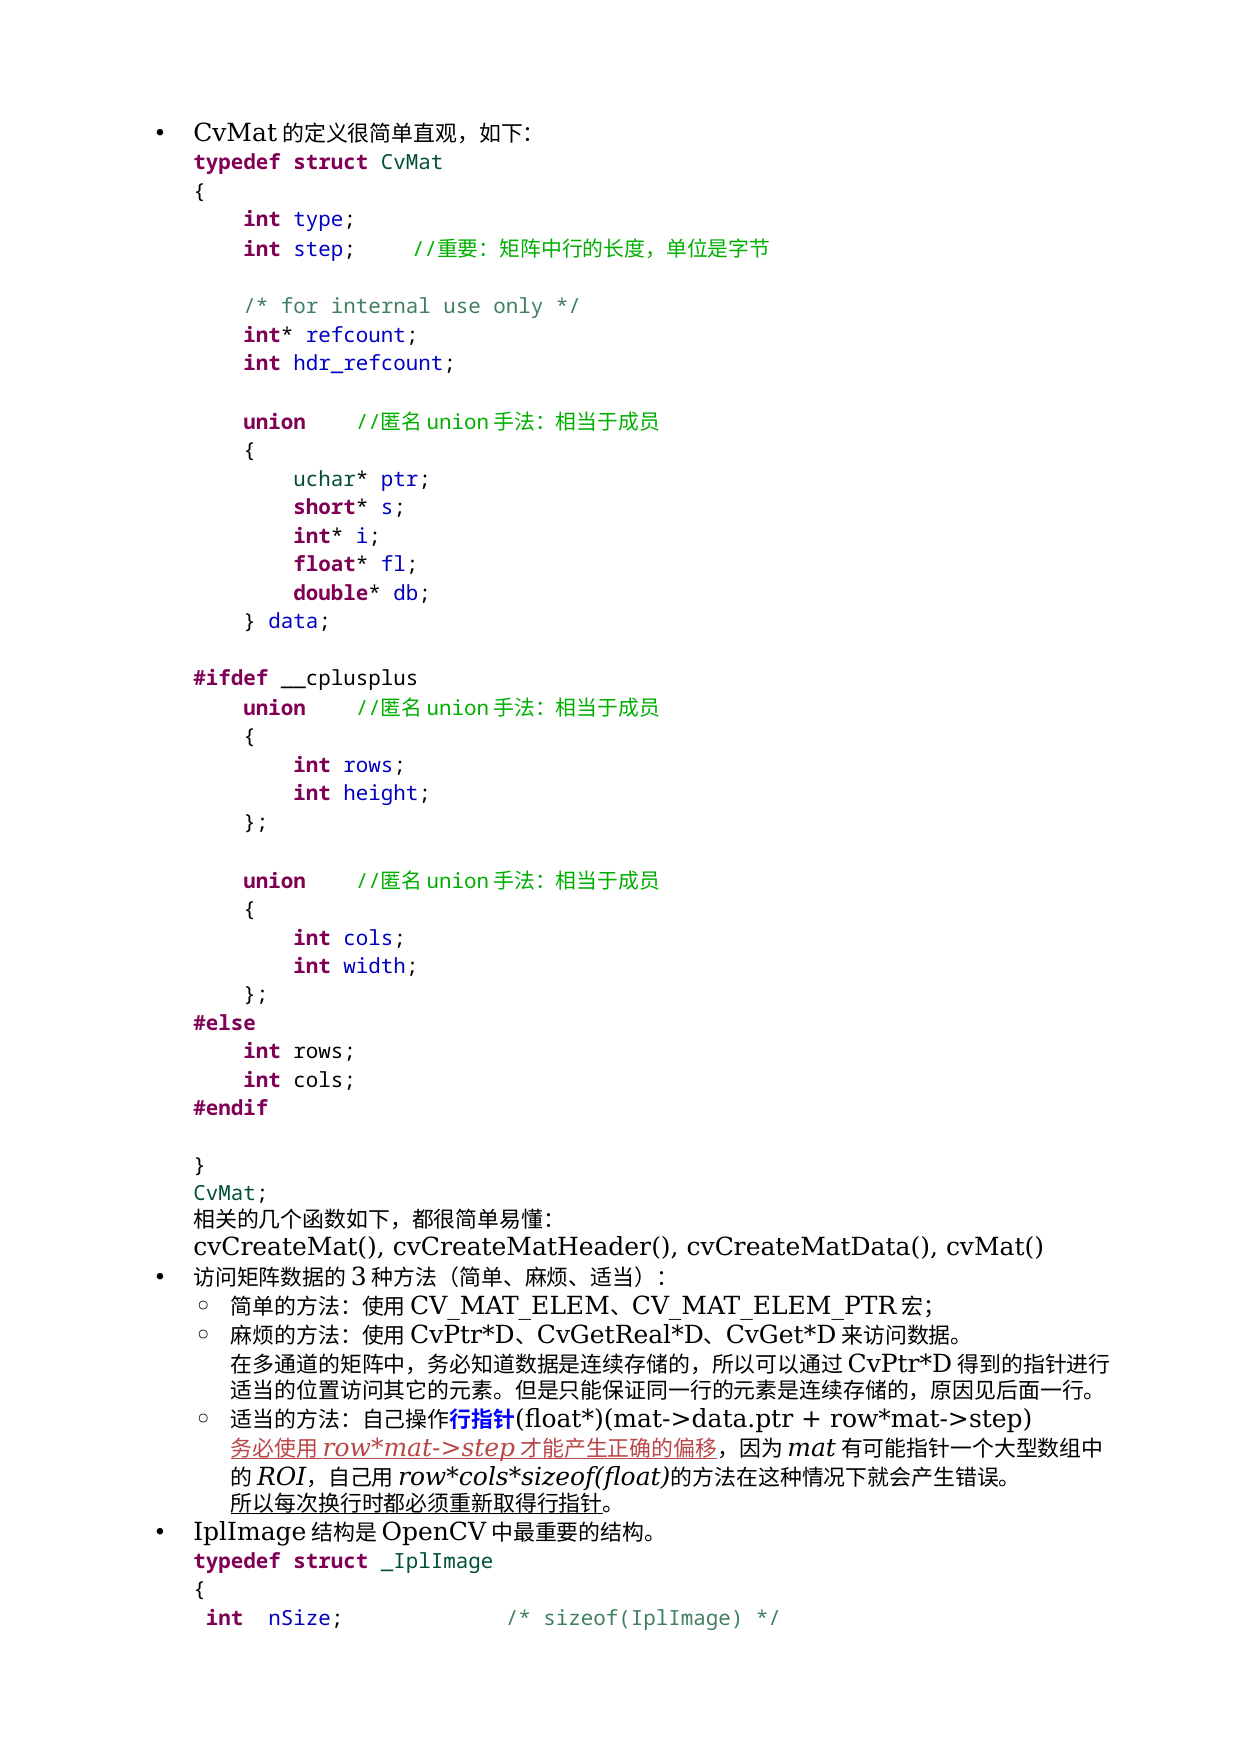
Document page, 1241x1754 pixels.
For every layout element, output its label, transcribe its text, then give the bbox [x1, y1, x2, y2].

list 访问矩阵数据的3种方法（简单、麻烦、适当）： [156, 1262, 1122, 1291]
list CvMat的定义很简单直观，如下： typedef struct CvMat { int type; int step; //重要：矩阵中行的长度，单位是字节 /* for internal use only */ int* refcount; int hdr_refcount; union //匿名union手法：相当于成员 { uchar* ptr; short* s; int* i; float* fl; double* db; } data; #ifdef __cplusplus union //匿名union手法：相当于成员 { int rows; int height; }; union //匿名union手法：相当于成员 { int cols; int width; }; #else int rows; int cols; #endif } CvMat; 相关的几个函数如下，都很简单易懂： cvCreateMat(), cvCreateMatHeader(), cvCreateMatData(), cvMat() [156, 118, 1122, 1262]
list IplImage结构是OpenCV中最重要的结构。 typedef struct _IplImage { int nSize; /* sizeof(IplImage) */ [156, 1517, 1122, 1631]
list 适当的方法：自己操作行指针(float*)(mat->data.ptr + row*mat->step) 务必使用row*mat->step才能产生正确的偏移，因为mat有可能指针一个大型数组中的ROI，自己用row*cols*sizeof(float)的方法在这种情况下就会产生错误。 所以每次换行时都必须重新取得行指针。 [193, 1404, 1122, 1517]
list 麻烦的方法：使用CvPtr*D、CvGetReal*D、CvGet*D来访问数据。 在多通道的矩阵中，务必知道数据是连续存储的，所以可以通过CvPtr*D得到的指针进行适当的位置访问其它的元素。但是只能保证同一行的元素是连续存储的，原因见后面一行。 [193, 1320, 1122, 1404]
list 简单的方法：使用CV_MAT_ELEM、CV_MAT_ELEM_PTR宏； [193, 1291, 1122, 1320]
